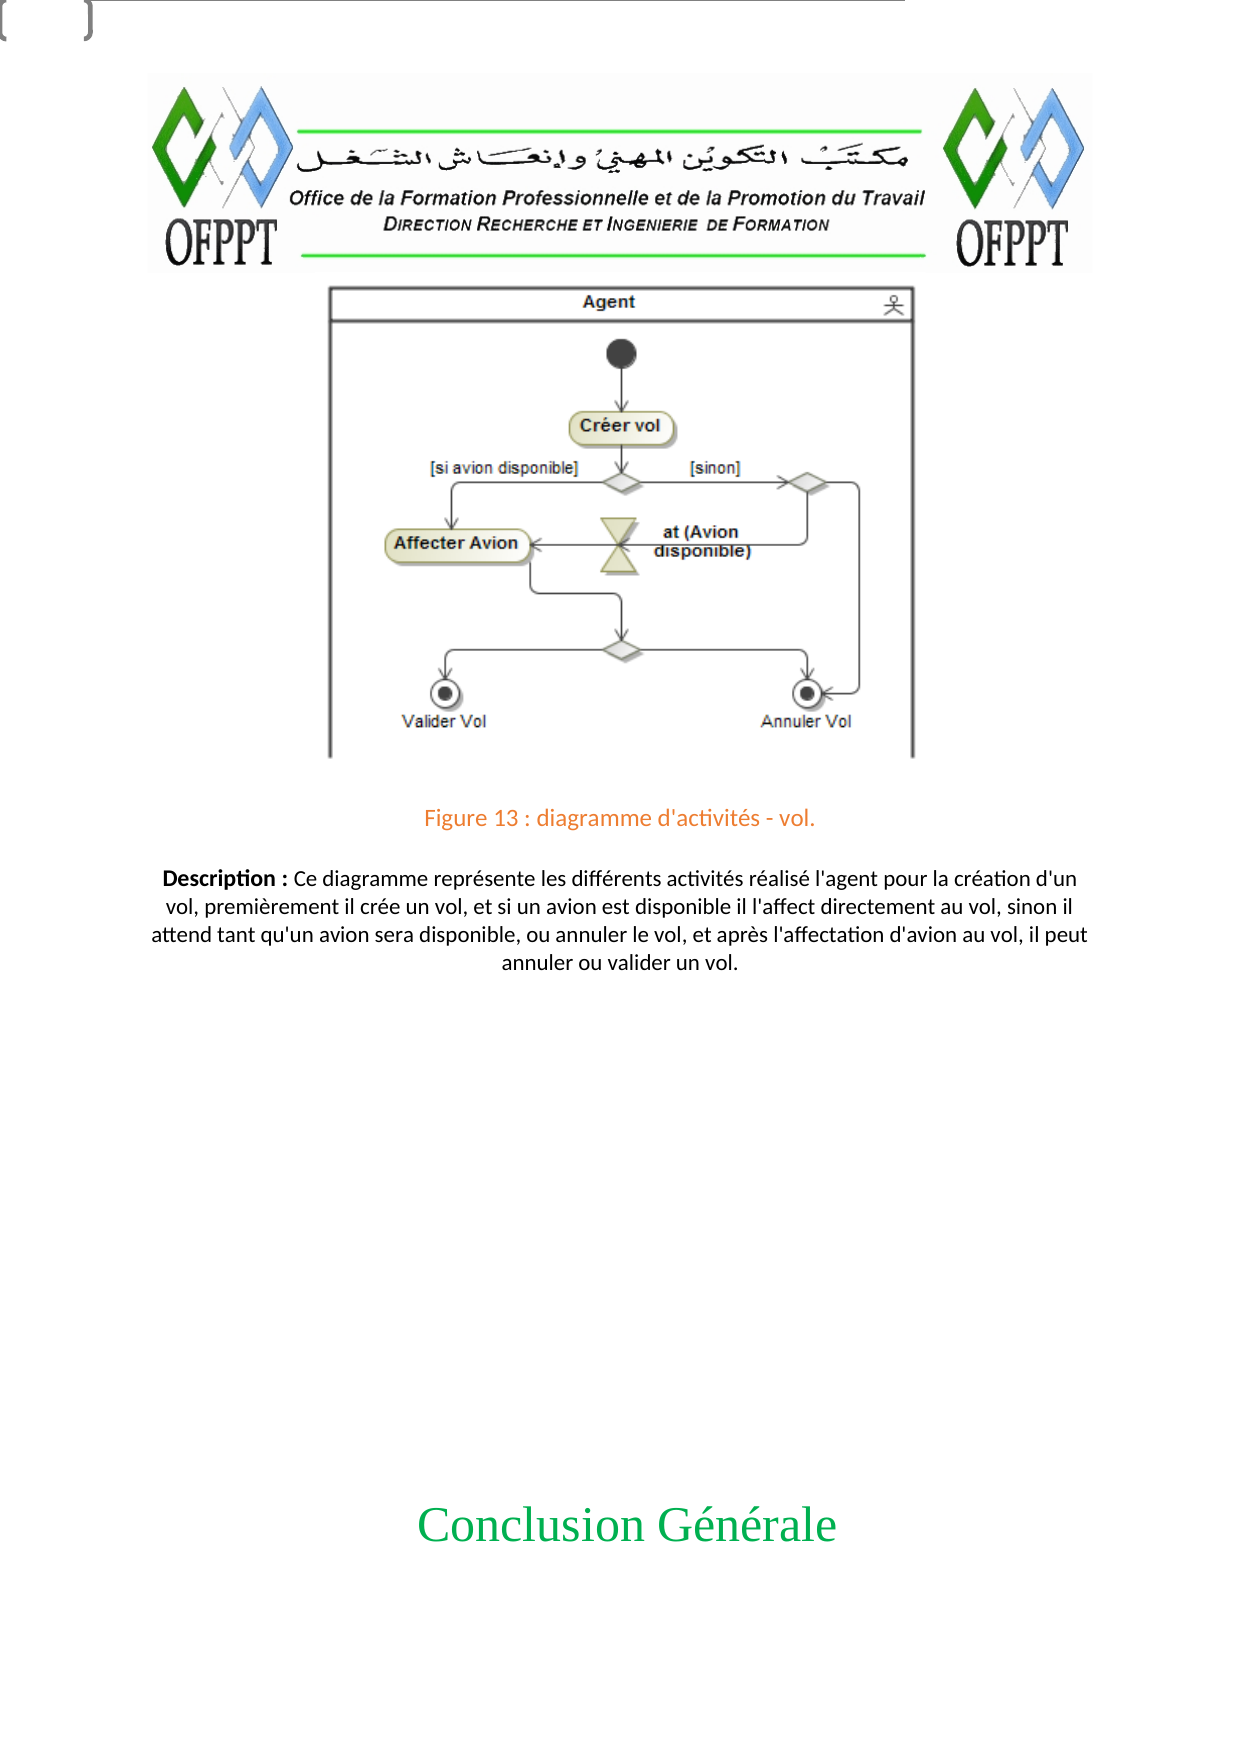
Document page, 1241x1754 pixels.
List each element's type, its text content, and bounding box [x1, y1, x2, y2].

text Description : Ce diagramme représente les différents activités réalisé l'agent pour la création d'un vol, premièrement il crée un vol, et si un avion est disponible il l'affect directement au vol, sinon il attend tant qu'un avion sera disponible, ou annuler le vol, et après l'affectation d'avion au vol, il peut annuler ou valider un vol. [148, 863, 1093, 976]
text Conclusion Générale [207, 1495, 1048, 1552]
text Figure 13 : diagramme d'activités - vol. [148, 802, 1093, 832]
